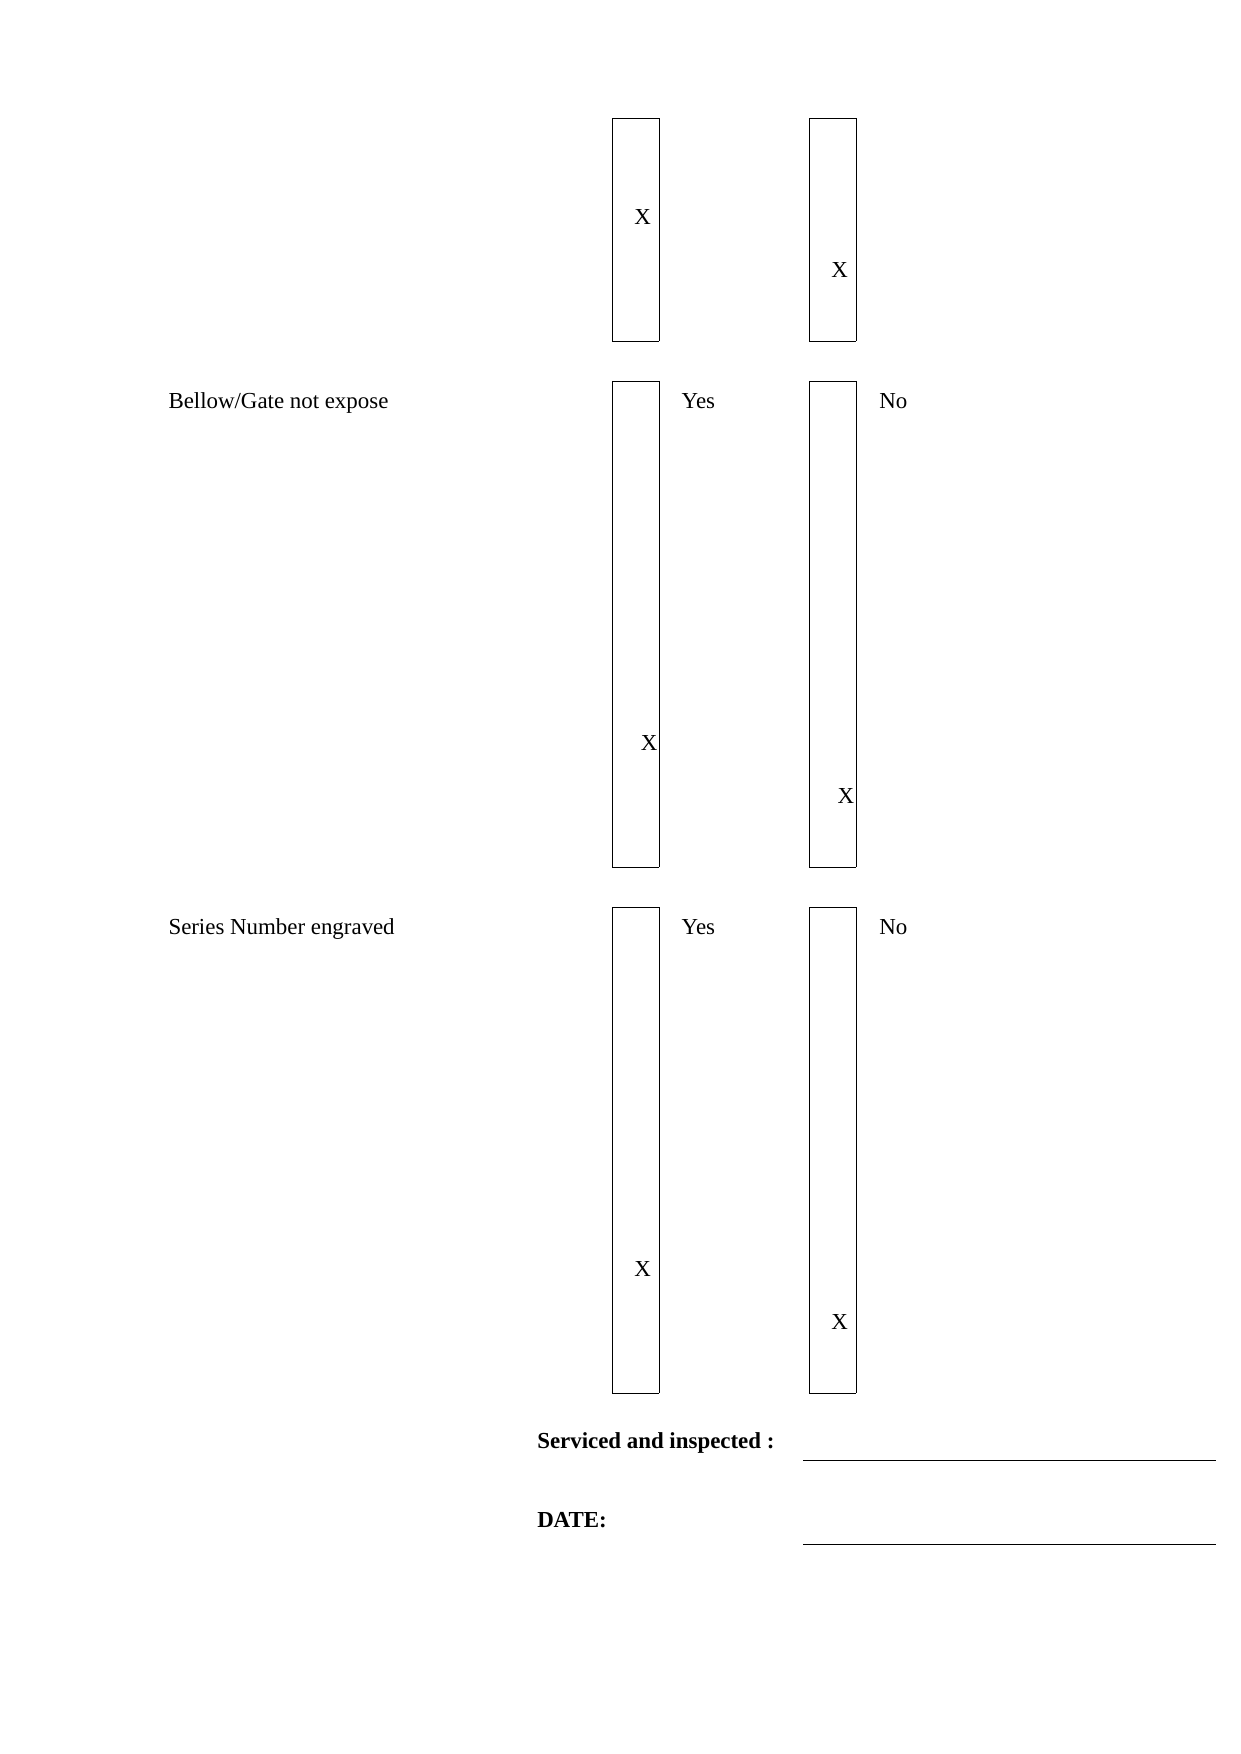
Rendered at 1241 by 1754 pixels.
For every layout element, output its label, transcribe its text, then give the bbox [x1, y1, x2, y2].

table_cell [857, 118, 1123, 341]
table_cell [613, 342, 659, 381]
table_header <o.serviced_and_inspected> [803, 1422, 1216, 1460]
table_cell <if test="not o.bellow_gate_not_expose">X</if> [810, 382, 856, 867]
table_cell [809, 868, 856, 907]
table_cell Bellow/Gate not expose [163, 381, 612, 867]
table_cell [659, 341, 809, 381]
table_cell No [857, 381, 1123, 867]
table_cell [613, 868, 659, 907]
table_cell [163, 118, 612, 341]
table_cell Yes [660, 381, 809, 867]
table_cell <if test="not o.cylinder_pressure_check_70psi">X</if> [810, 119, 856, 341]
table_cell No [857, 907, 1123, 1393]
table_cell [856, 867, 1123, 907]
table_cell Series Number engraved [163, 907, 612, 1393]
table_cell [660, 118, 809, 341]
table_cell Yes [660, 907, 809, 1393]
table_header Serviced and inspected : [531, 1422, 803, 1460]
table_cell [803, 1461, 1216, 1500]
table_cell [163, 867, 612, 907]
table_cell <if test="o.series_number_engraved">X</if> [613, 908, 659, 1393]
table_cell <if test="o.cylinder_pressure_check_70psi">X</if> [613, 119, 659, 341]
table_cell [531, 1460, 803, 1500]
table_cell DATE: [531, 1500, 803, 1544]
table_cell <if test="not o.series_number_engraved">X</if> [810, 908, 856, 1393]
table_cell [856, 341, 1123, 381]
table_cell <convert_date(o.final_date)> [803, 1500, 1216, 1544]
table_cell <if test="o.bellow_gate_not_expose">X</if> [613, 382, 659, 867]
table_cell [809, 342, 856, 381]
table_cell [163, 341, 612, 381]
table_cell [659, 867, 809, 907]
